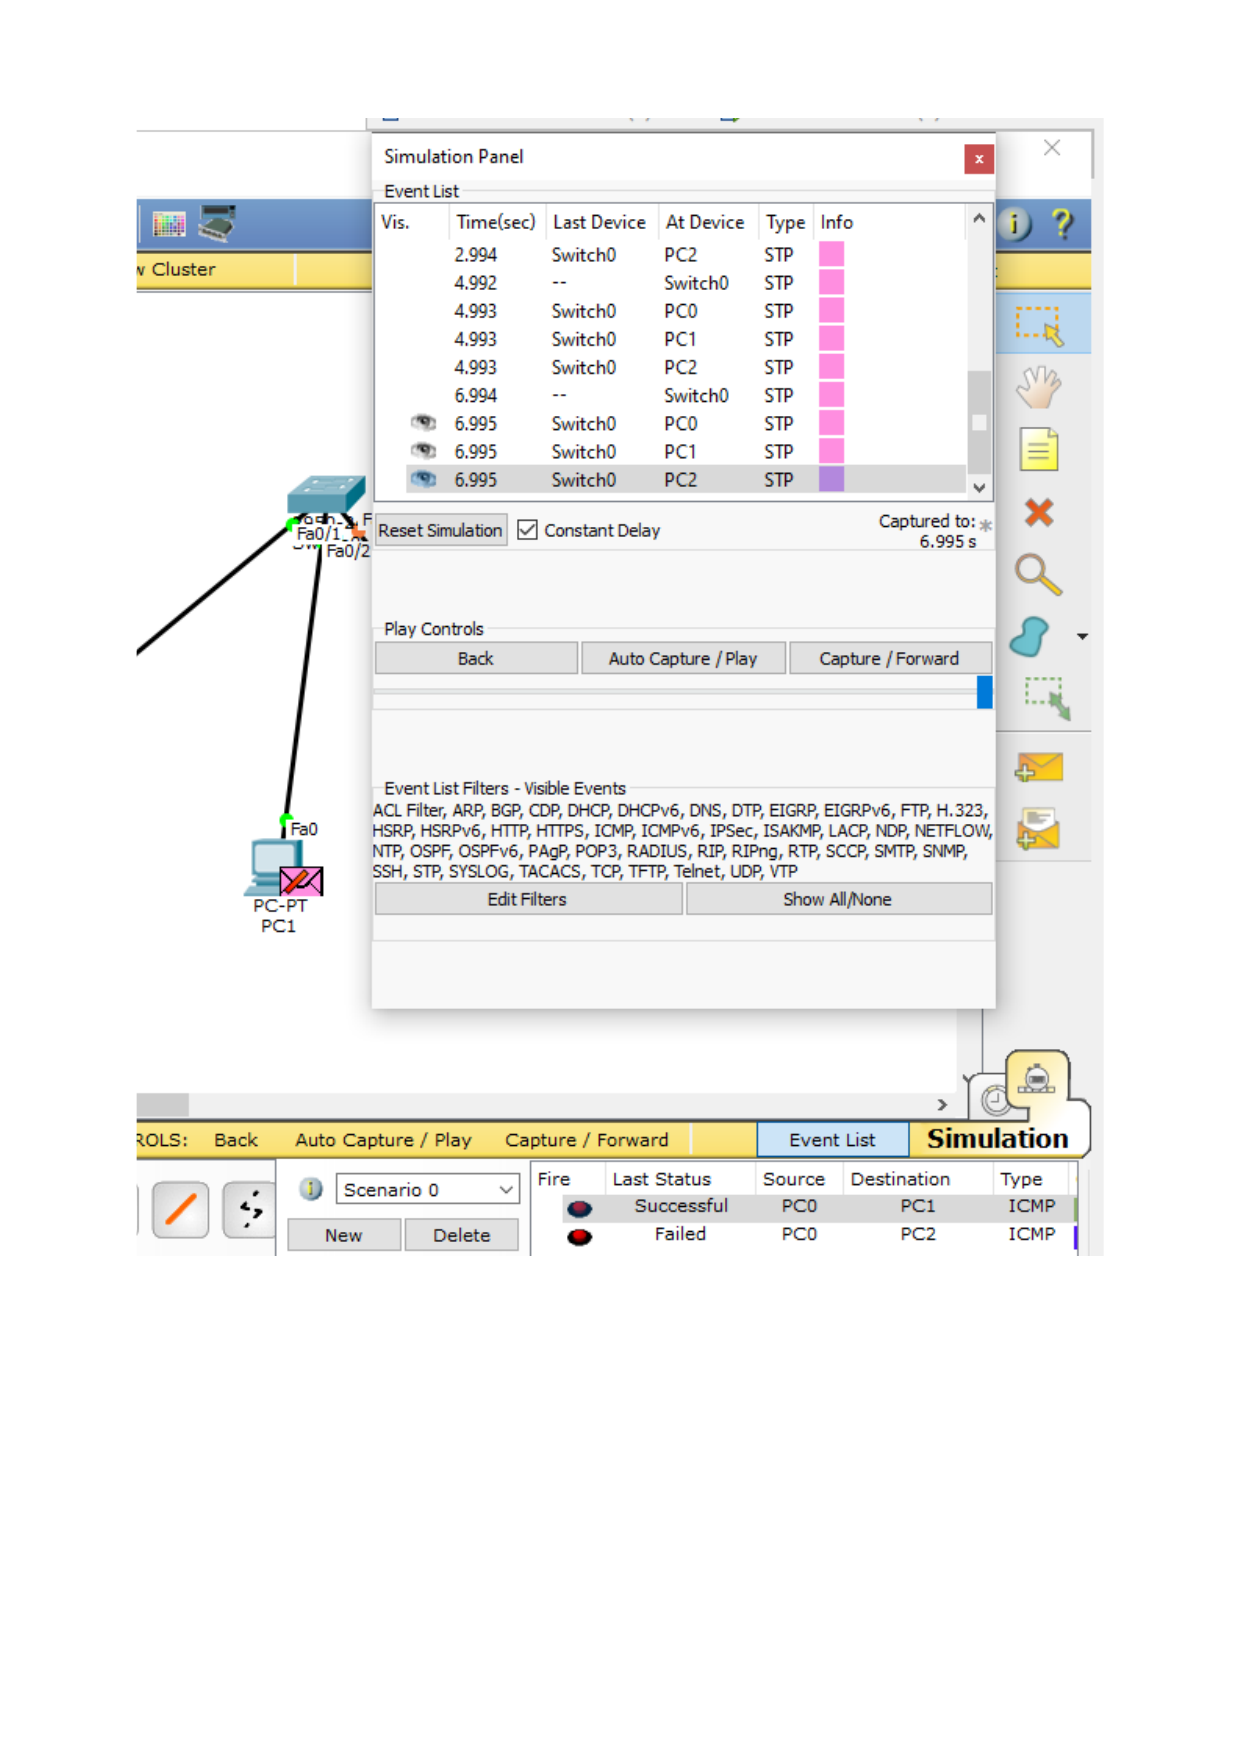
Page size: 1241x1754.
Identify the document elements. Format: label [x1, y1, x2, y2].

picture [136, 118, 1104, 1256]
